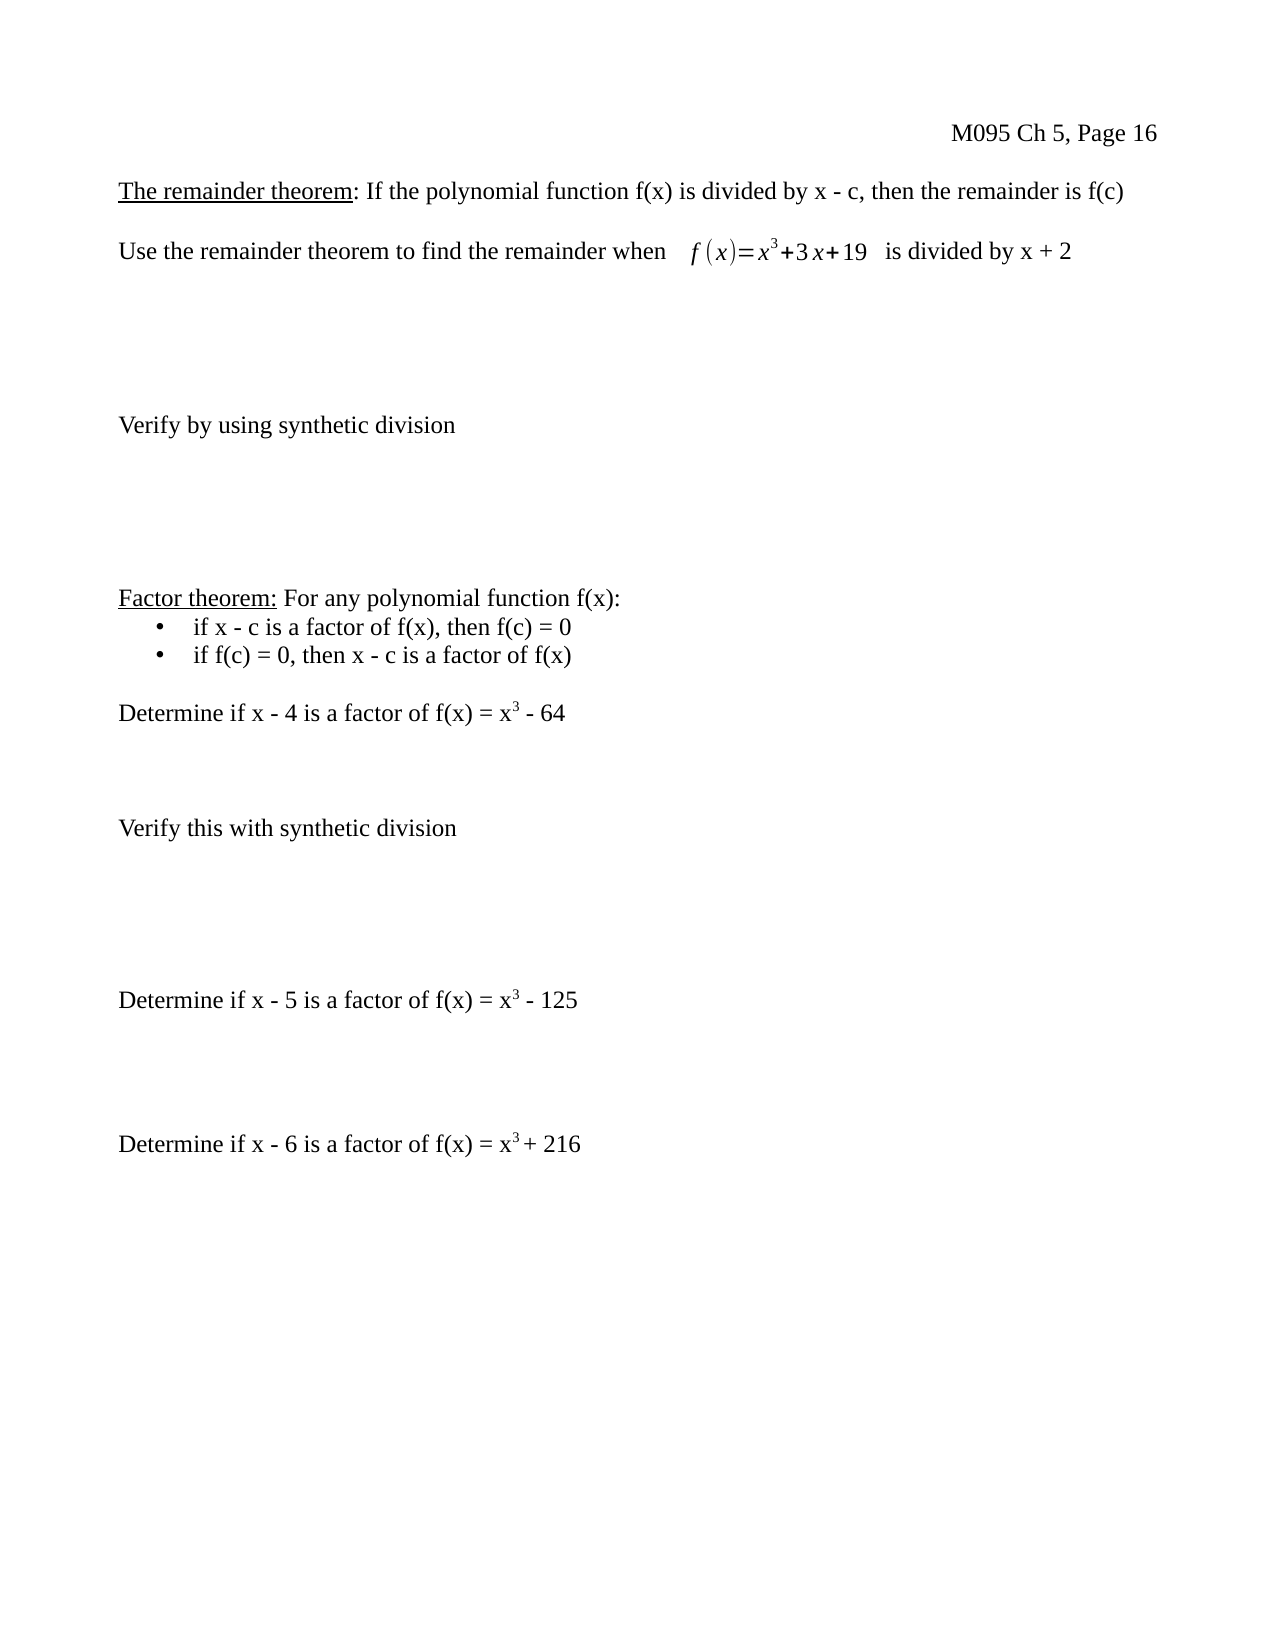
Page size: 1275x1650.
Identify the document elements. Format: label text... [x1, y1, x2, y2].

text Determine if x - 6 is a factor of f(x) = x3 + 216 [118, 1129, 1157, 1158]
list if f(c) = 0, then x - c is a factor of f(x) [156, 641, 1157, 669]
list if x - c is a factor of f(x), then f(c) = 0 [156, 612, 1157, 641]
text The remainder theorem: If the polynomial function f(x) is divided by x - c, then the remainder is f(c) [118, 176, 1157, 205]
text Determine if x - 5 is a factor of f(x) = x3 - 125 [118, 986, 1157, 1014]
text Use the remainder theorem to find the remainder when is divided by x + 2 [118, 234, 1157, 267]
text Determine if x - 4 is a factor of f(x) = x3 - 64 [118, 698, 1157, 727]
text Factor theorem: For any polynomial function f(x): [118, 583, 1157, 612]
text Verify this with synthetic division [118, 813, 1157, 842]
text Verify by using synthetic division [118, 411, 1157, 439]
